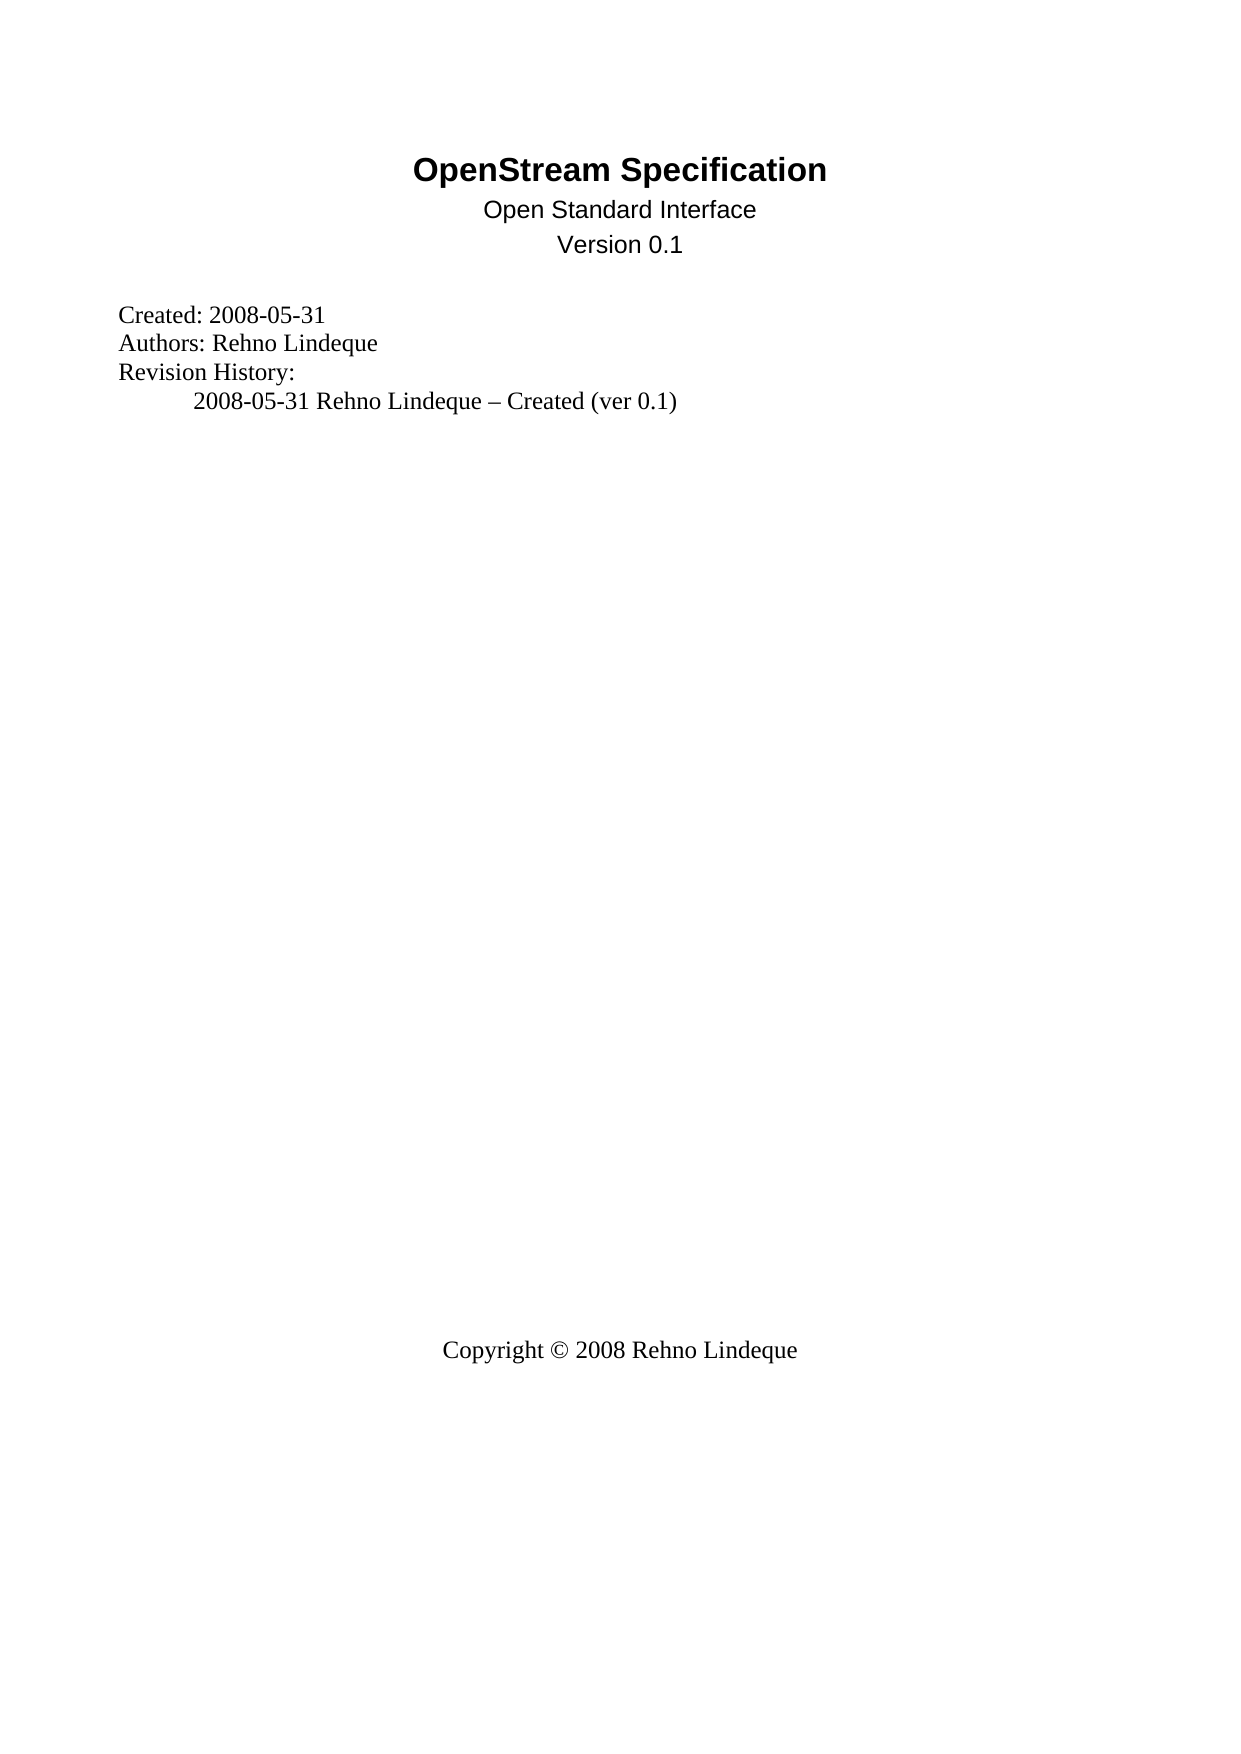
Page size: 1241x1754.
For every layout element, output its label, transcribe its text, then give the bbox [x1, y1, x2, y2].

text Copyright © 2008 Rehno Lindeque [118, 1335, 1122, 1363]
title OpenStream Specification [118, 150, 1122, 188]
subtitle Version 0.1 [118, 230, 1122, 258]
text Authors: Rehno Lindeque [118, 328, 1122, 357]
text Revision History: [118, 357, 1122, 386]
text Created: 2008-05-31 [118, 300, 1122, 328]
text 2008-05-31 Rehno Lindeque – Created (ver 0.1) [118, 386, 1122, 415]
subtitle Open Standard Interface [118, 195, 1122, 223]
